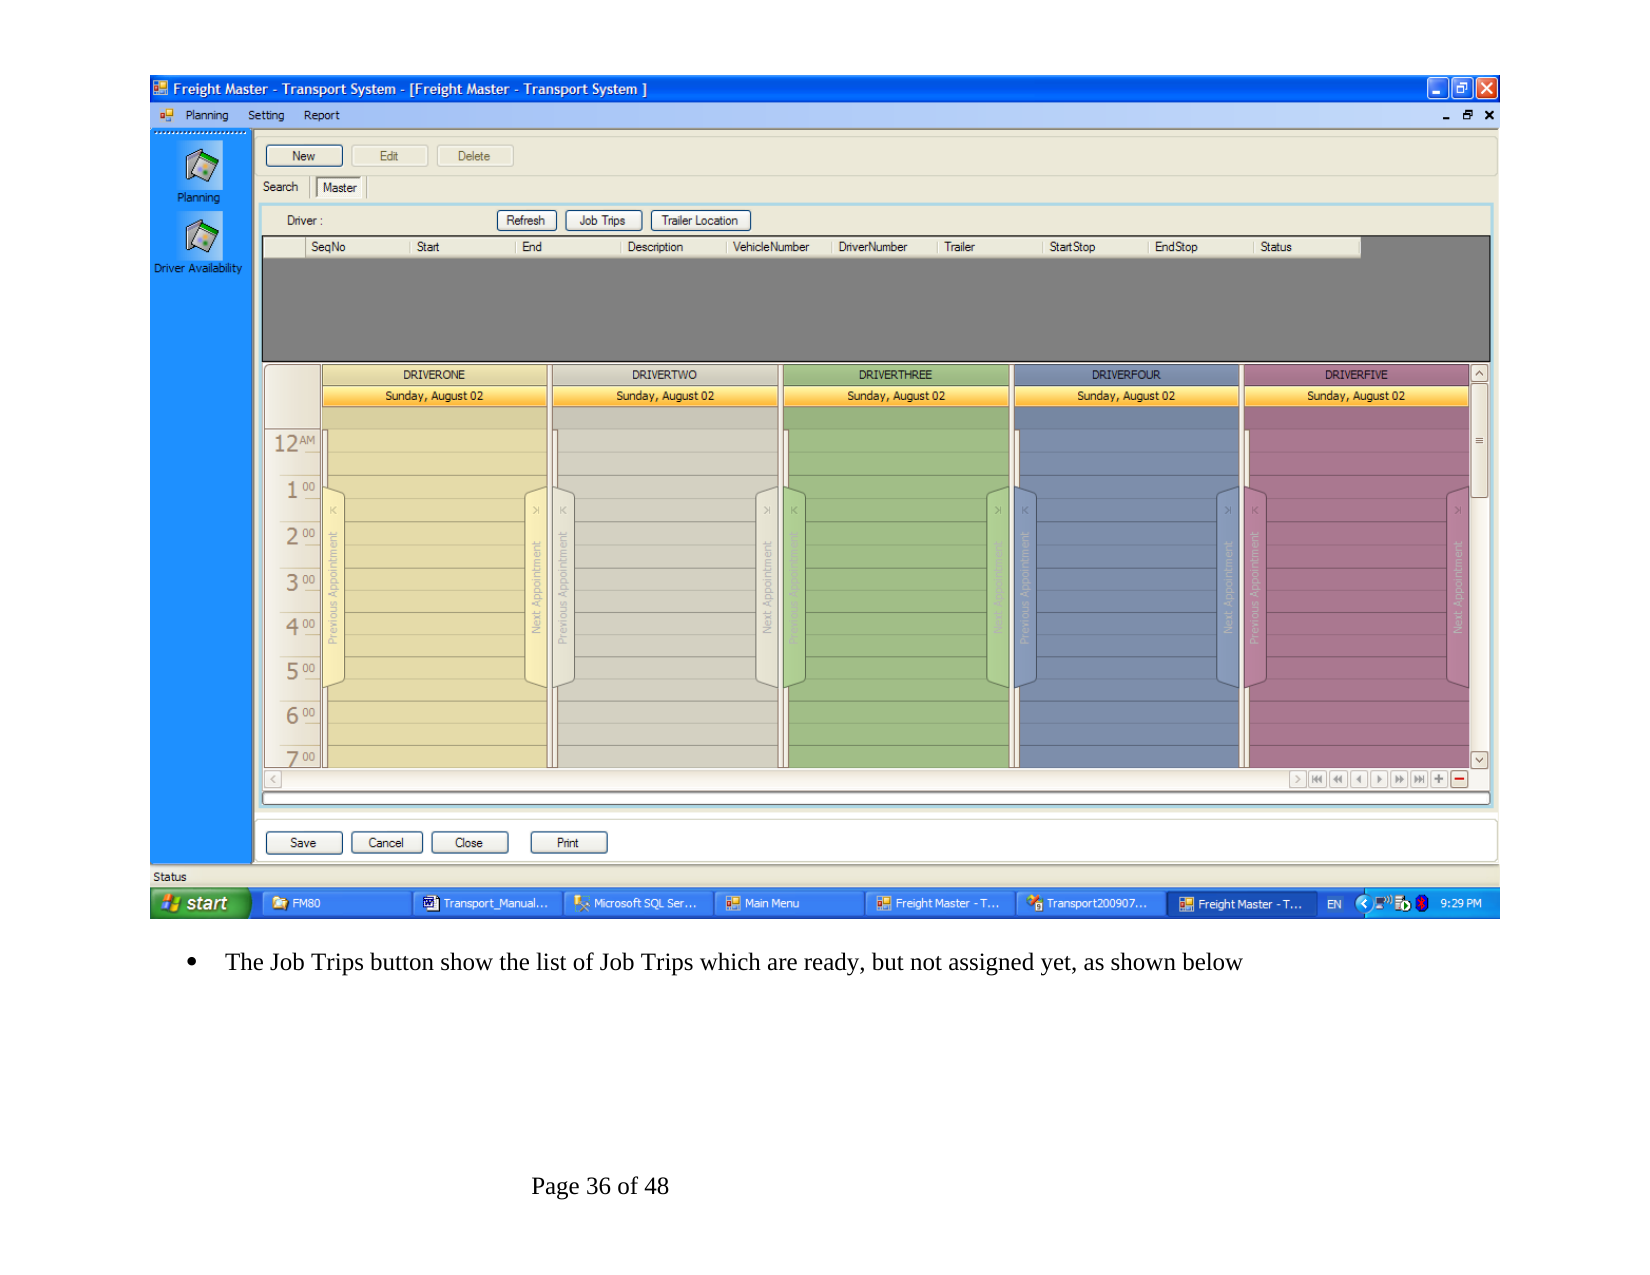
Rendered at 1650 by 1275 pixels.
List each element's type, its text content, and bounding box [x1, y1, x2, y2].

picture [150, 75, 1500, 919]
list The Job Trips button show the list of Job Trips which are ready, but not assigned yet, as shown below [187, 947, 1500, 976]
